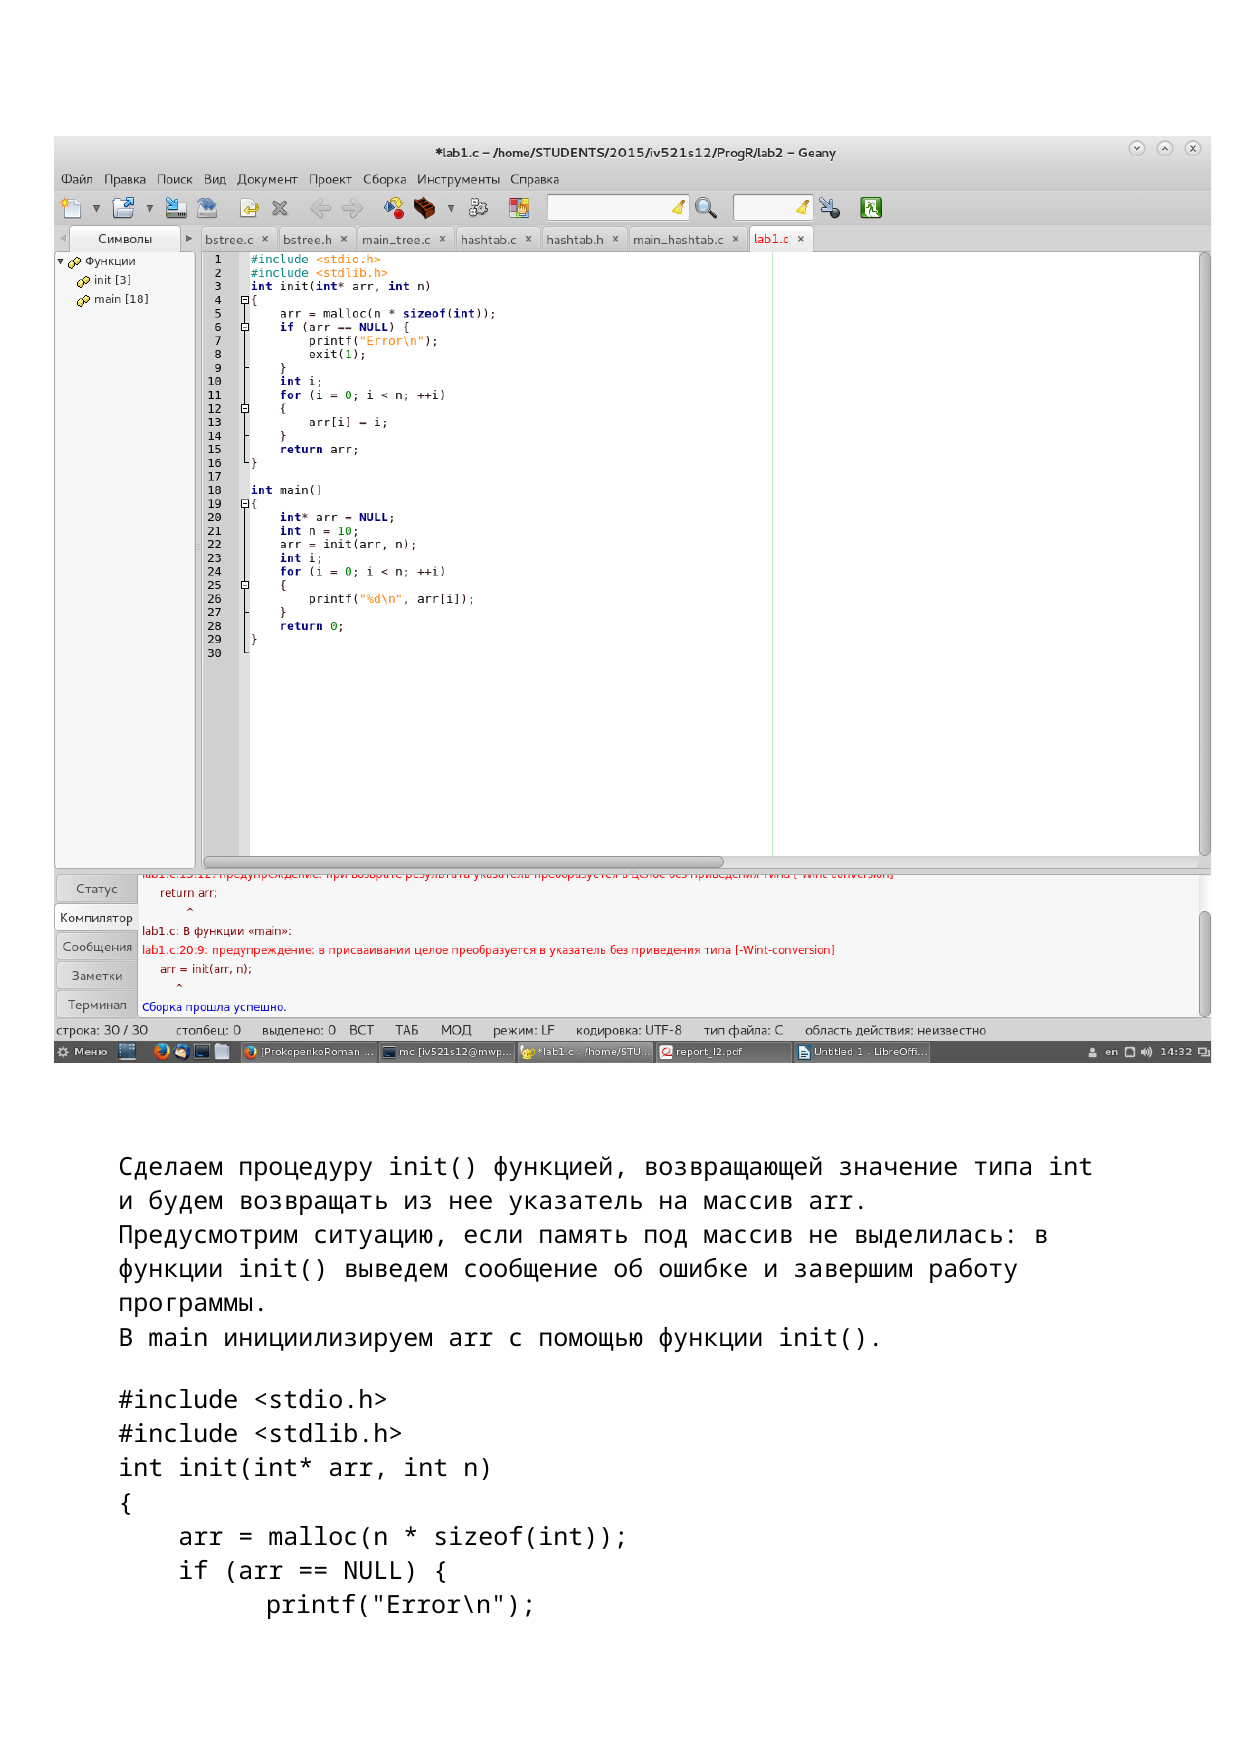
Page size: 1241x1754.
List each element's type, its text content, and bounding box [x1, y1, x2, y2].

text { [118, 1484, 1122, 1518]
text #include <stdlib.h> [118, 1416, 1122, 1450]
text В main инициилизируем arr с помощью функции init(). [118, 1319, 1122, 1353]
picture [54, 136, 1212, 1063]
text Предусмотрим ситуацию, если память под массив не выделилась: в функции init() выведем сообщение об ошибке и завершим работу программы. [118, 1217, 1122, 1319]
text if (arr == NULL) { [118, 1552, 1122, 1586]
text printf("Error\n"); [118, 1586, 1122, 1620]
text arr = malloc(n * sizeof(int)); [118, 1518, 1122, 1552]
text #include <stdio.h> [118, 1382, 1122, 1416]
text int init(int* arr, int n) [118, 1450, 1122, 1484]
text Сделаем процедуру init() функцией, возвращающей значение типа int и будем возвращать из нее указатель на массив arr. [118, 1149, 1122, 1217]
